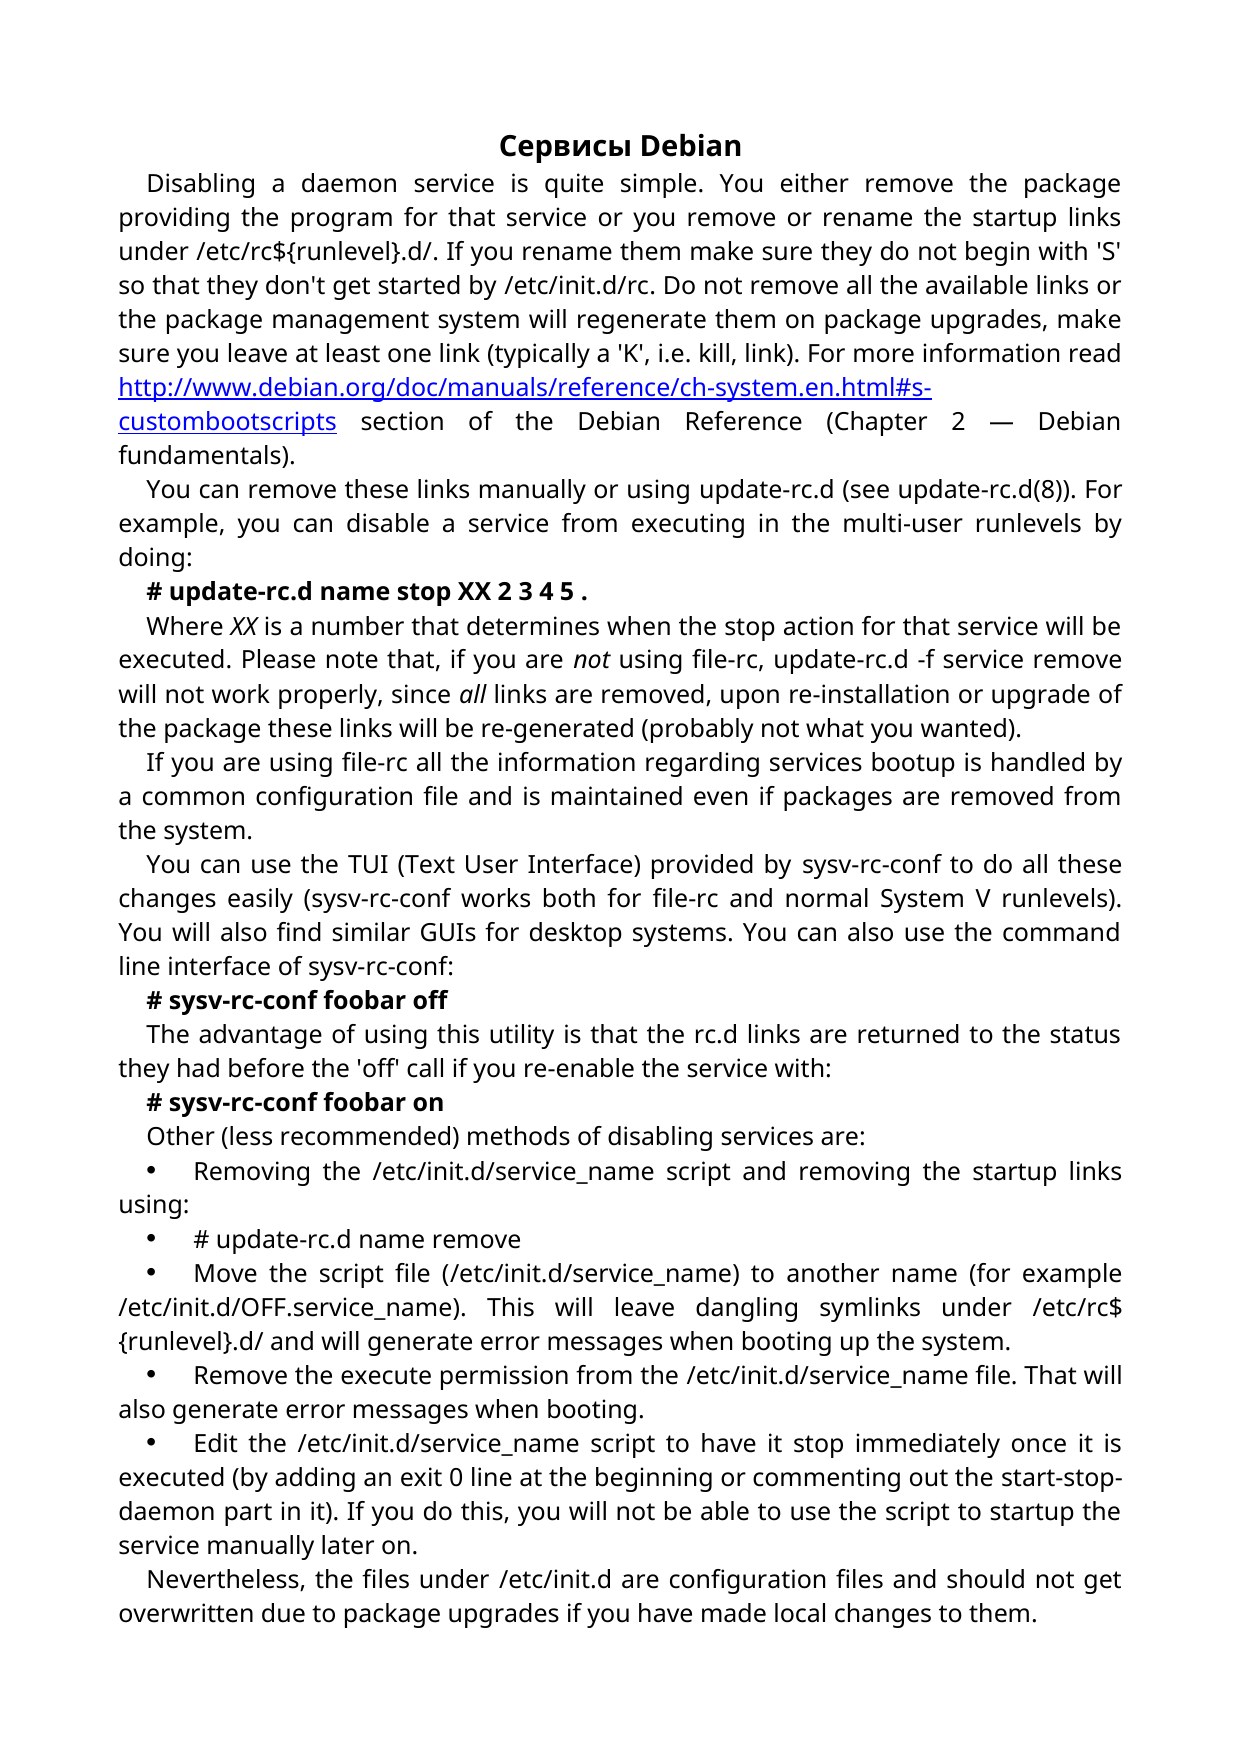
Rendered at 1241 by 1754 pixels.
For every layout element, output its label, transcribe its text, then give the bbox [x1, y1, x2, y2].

list Move the script file (/etc/init.d/service_name) to another name (for example /etc/init.d/OFF.service_name). This will leave dangling symlinks under /etc/rc${runlevel}.d/ and will generate error messages when booting up the system. [118, 1255, 1123, 1357]
list # update-rc.d name remove [118, 1221, 1123, 1255]
text Where XX is a number that determines when the stop action for that service will be executed. Please note that, if you are not using file-rc, update-rc.d -f service remove will not work properly, since all links are removed, upon re-installation or upgrade of the package these links will be re-generated (probably not what you wanted). [118, 608, 1123, 744]
text # sysv-rc-conf foobar on [118, 1085, 1123, 1119]
text Disabling a daemon service is quite simple. You either remove the package providing the program for that service or you remove or rename the startup links under /etc/rc${runlevel}.d/. If you rename them make sure they do not begin with 'S' so that they don't get started by /etc/init.d/rc. Do not remove all the available links or the package management system will regenerate them on package upgrades, make sure you leave at least one link (typically a 'K', i.e. kill, link). For more information read http://www.debian.org/doc/manuals/reference/ch-system.en.html#s-custombootscripts section of the Debian Reference (Chapter 2 — Debian fundamentals). [118, 165, 1123, 472]
text You can remove these links manually or using update-rc.d (see update-rc.d(8)). For example, you can disable a service from executing in the multi-user runlevels by doing: [118, 472, 1123, 574]
text Nevertheless, the files under /etc/init.d are configuration files and should not get overwritten due to package upgrades if you have made local changes to them. [118, 1562, 1123, 1630]
text Other (less recommended) methods of disabling services are: [118, 1119, 1123, 1153]
subtitle Сервисы Debian [118, 126, 1123, 165]
text # sysv-rc-conf foobar off [118, 983, 1123, 1017]
list Remove the execute permission from the /etc/init.d/service_name file. That will also generate error messages when booting. [118, 1357, 1123, 1426]
text If you are using file-rc all the information regarding services bootup is handled by a common configuration file and is maintained even if packages are removed from the system. [118, 744, 1123, 847]
text You can use the TUI (Text User Interface) provided by sysv-rc-conf to do all these changes easily (sysv-rc-conf works both for file-rc and normal System V runlevels). You will also find similar GUIs for desktop systems. You can also use the command line interface of sysv-rc-conf: [118, 847, 1123, 983]
text The advantage of using this utility is that the rc.d links are returned to the status they had before the 'off' call if you re-enable the service with: [118, 1017, 1123, 1085]
list Edit the /etc/init.d/service_name script to have it stop immediately once it is executed (by adding an exit 0 line at the beginning or commenting out the start-stop-daemon part in it). If you do this, you will not be able to use the script to startup the service manually later on. [118, 1426, 1123, 1562]
text # update-rc.d name stop XX 2 3 4 5 . [118, 574, 1123, 608]
list Removing the /etc/init.d/service_name script and removing the startup links using: [118, 1153, 1123, 1221]
